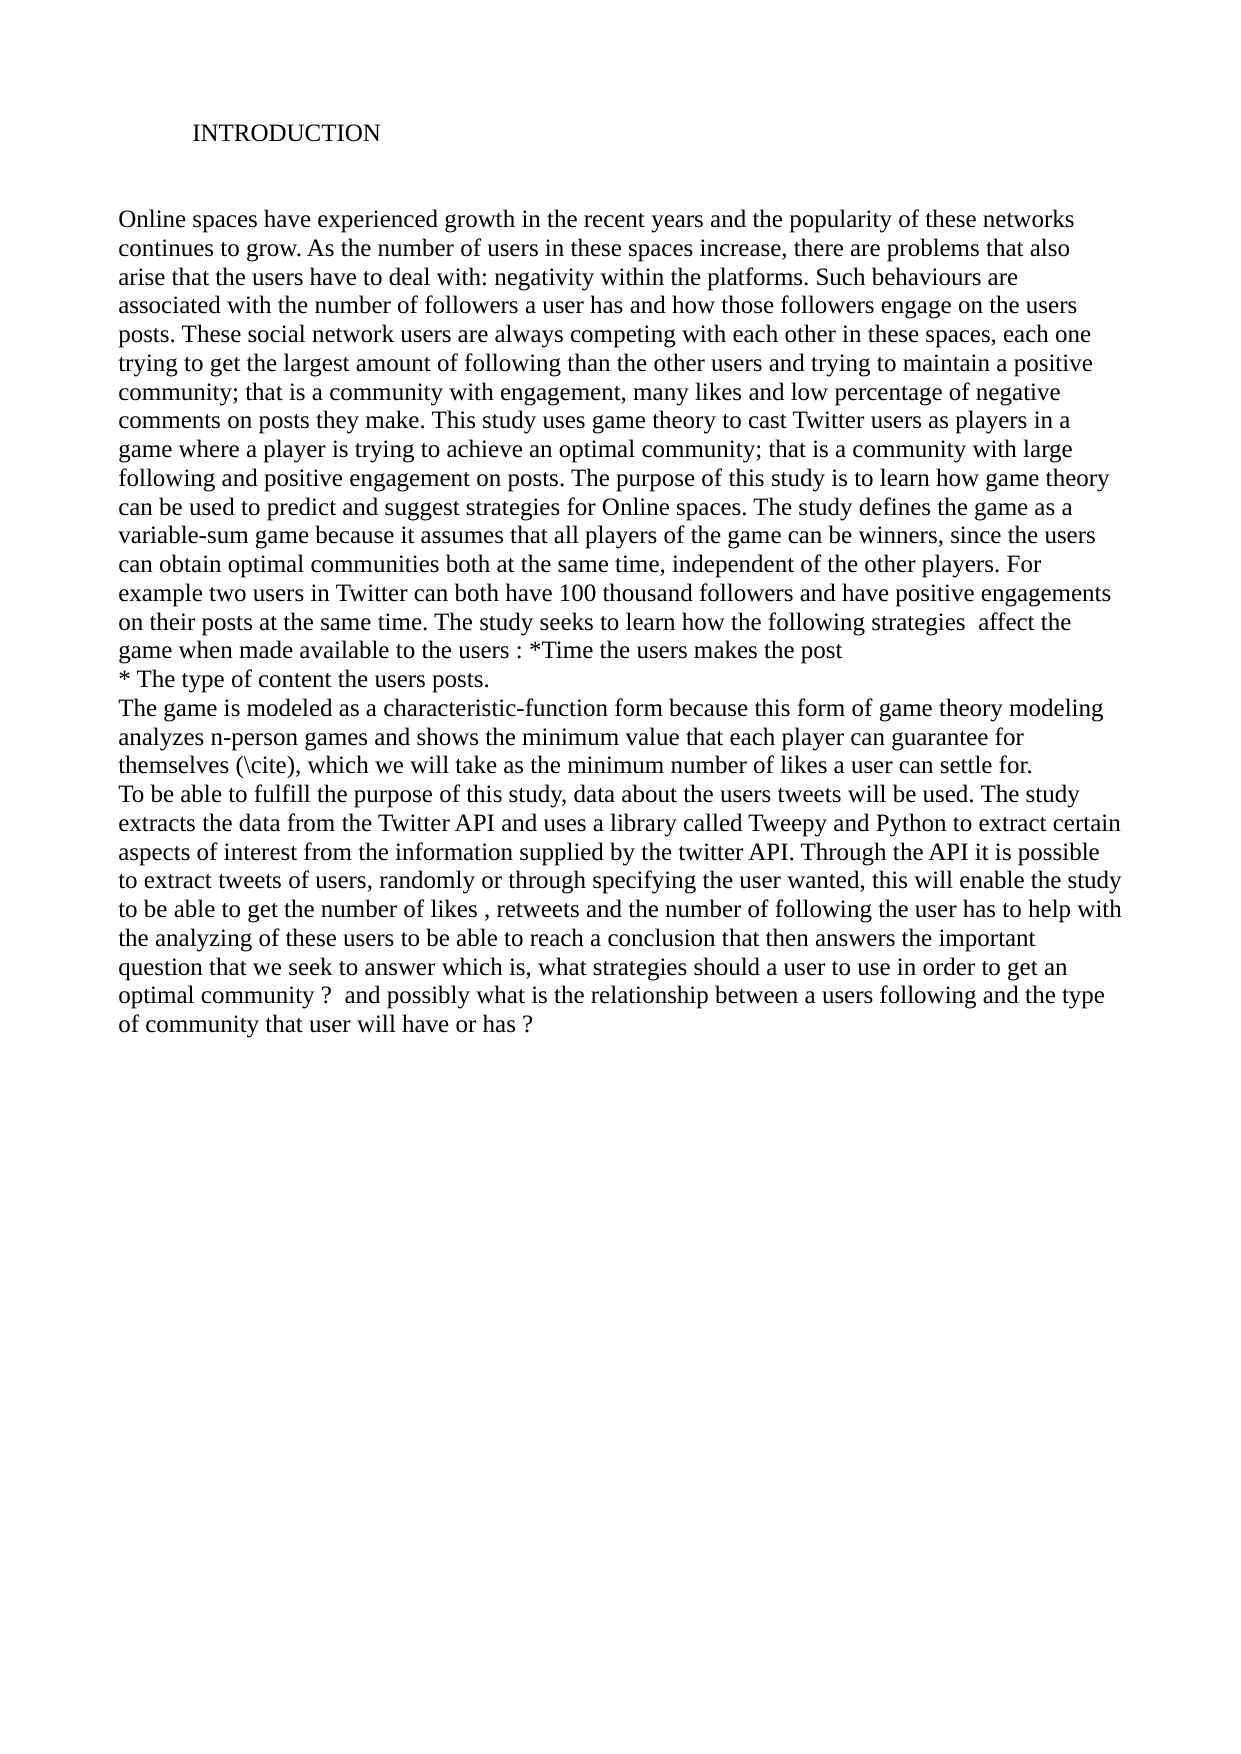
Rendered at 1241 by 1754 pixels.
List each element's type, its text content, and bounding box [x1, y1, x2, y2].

text * The type of content the users posts. [118, 664, 1122, 693]
text INTRODUCTION [118, 118, 1122, 147]
text The game is modeled as a characteristic-function form because this form of game theory modeling analyzes n-person games and shows the minimum value that each player can guarantee for themselves (\cite), which we will take as the minimum number of likes a user can settle for. [118, 693, 1122, 779]
text Online spaces have experienced growth in the recent years and the popularity of these networks continues to grow. As the number of users in these spaces increase, there are problems that also arise that the users have to deal with: negativity within the platforms. Such behaviours are associated with the number of followers a user has and how those followers engage on the users posts. These social network users are always competing with each other in these spaces, each one trying to get the largest amount of following than the other users and trying to maintain a positive community; that is a community with engagement, many likes and low percentage of negative comments on posts they make. This study uses game theory to cast Twitter users as players in a game where a player is trying to achieve an optimal community; that is a community with large following and positive engagement on posts. The purpose of this study is to learn how game theory can be used to predict and suggest strategies for Online spaces. The study defines the game as a variable-sum game because it assumes that all players of the game can be winners, since the users can obtain optimal communities both at the same time, independent of the other players. For example two users in Twitter can both have 100 thousand followers and have positive engagements on their posts at the same time. The study seeks to learn how the following strategies affect the game when made available to the users : *Time the users makes the post [118, 204, 1122, 664]
text To be able to fulfill the purpose of this study, data about the users tweets will be used. The study extracts the data from the Twitter API and uses a library called Tweepy and Python to extract certain aspects of interest from the information supplied by the twitter API. Through the API it is possible to extract tweets of users, randomly or through specifying the user wanted, this will enable the study to be able to get the number of likes , retweets and the number of following the user has to help with the analyzing of these users to be able to reach a conclusion that then answers the important question that we seek to answer which is, what strategies should a user to use in order to get an optimal community ? and possibly what is the relationship between a users following and the type of community that user will have or has ? [118, 779, 1122, 1038]
